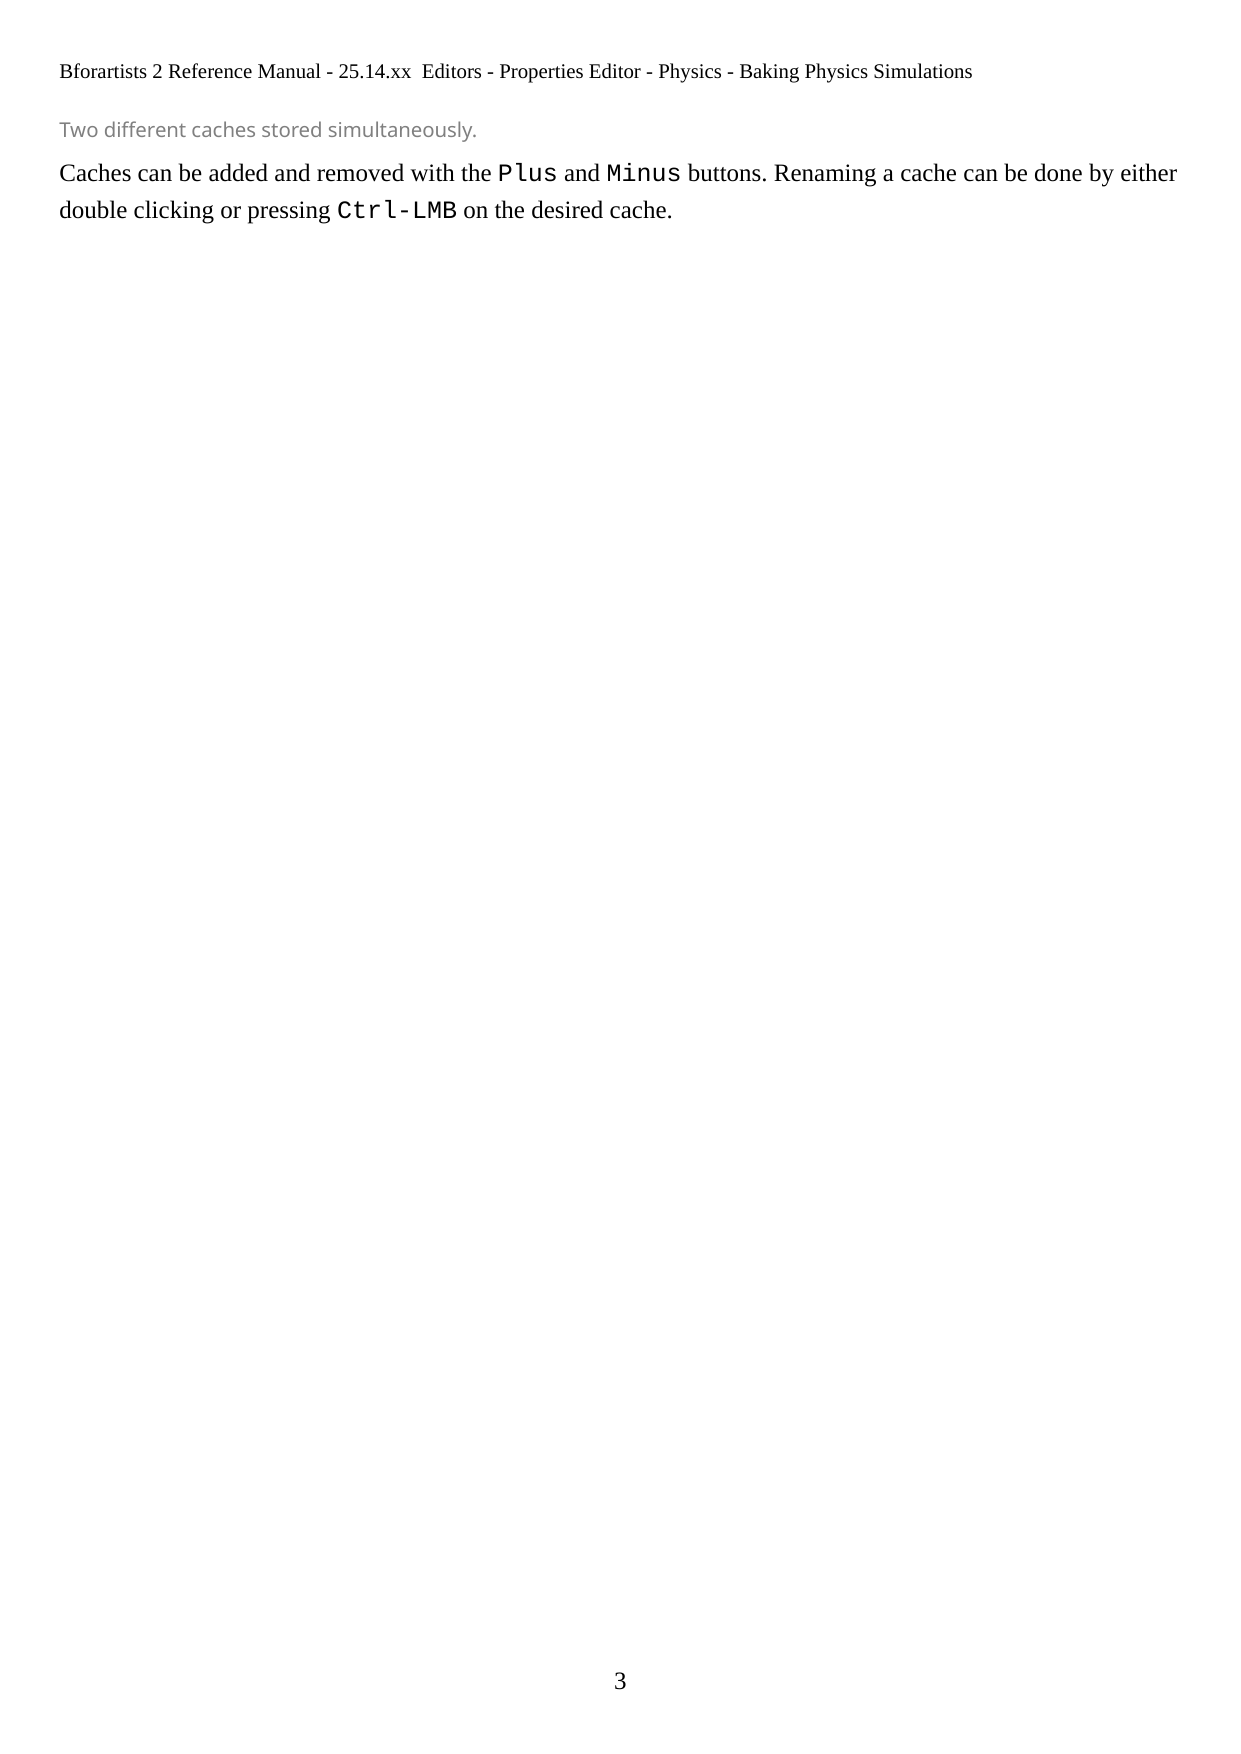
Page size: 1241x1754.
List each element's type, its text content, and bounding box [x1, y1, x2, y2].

text Caches can be added and removed with the Plus and Minus buttons. Renaming a cache can be done by either double clicking or pressing Ctrl-LMB on the desired cache. [59, 158, 1181, 226]
text Two different caches stored simultaneously. [59, 113, 1181, 144]
